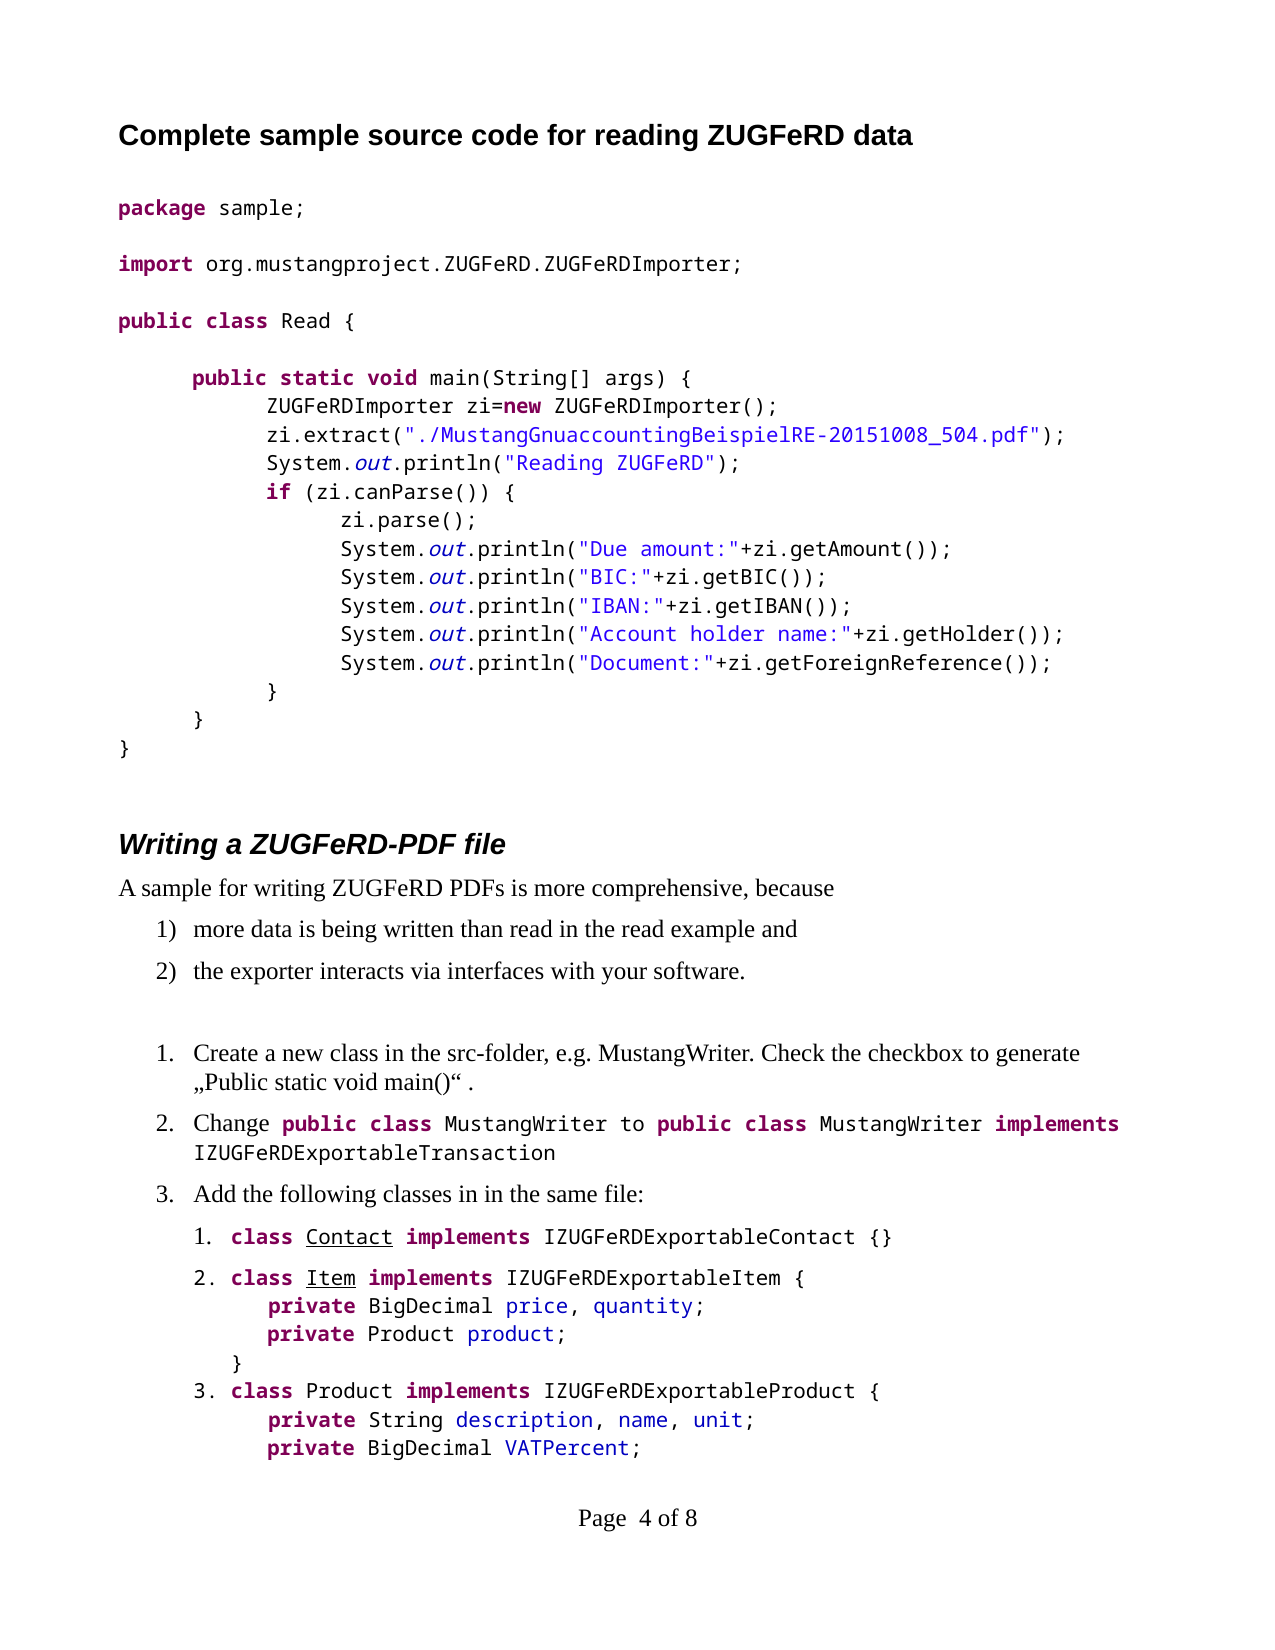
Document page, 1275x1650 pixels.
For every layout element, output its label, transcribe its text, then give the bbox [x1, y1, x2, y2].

text System.out.println("Reading ZUGFeRD"); [118, 448, 1157, 477]
list } [193, 1348, 1157, 1376]
text System.out.println("Due amount:"+zi.getAmount()); [118, 534, 1157, 562]
text import org.mustangproject.ZUGFeRD.ZUGFeRDImporter; [118, 249, 1157, 278]
text zi.parse(); [118, 505, 1157, 534]
list Create a new class in the src-folder, e.g. MustangWriter. Check the checkbox to generate „Public static void main()“ . [156, 1038, 1157, 1096]
text } [118, 704, 1157, 733]
text ZUGFeRDImporter zi=new ZUGFeRDImporter(); [118, 392, 1157, 420]
text zi.extract("./MustangGnuaccountingBeispielRE-20151008_504.pdf"); [118, 420, 1157, 448]
list class Contact implements IZUGFeRDExportableContact {} [193, 1221, 1157, 1250]
text if (zi.canParse()) { [118, 477, 1157, 505]
list Change public class MustangWriter to public class MustangWriter implements IZUGFeRDExportableTransaction [156, 1108, 1157, 1166]
text System.out.println("Document:"+zi.getForeignReference()); [118, 648, 1157, 676]
text System.out.println("IBAN:"+zi.getIBAN()); [118, 591, 1157, 619]
list Add the following classes in in the same file: [156, 1179, 1157, 1208]
list more data is being written than read in the read example and [156, 914, 1157, 943]
text public class Read { [118, 306, 1157, 335]
list class Item implements IZUGFeRDExportableItem { [193, 1263, 1157, 1291]
text System.out.println("BIC:"+zi.getBIC()); [118, 562, 1157, 591]
subtitle Complete sample source code for reading ZUGFeRD data [118, 118, 1157, 152]
text } [118, 733, 1157, 761]
subtitle Writing a ZUGFeRD-PDF file [118, 827, 1157, 861]
text } [118, 676, 1157, 704]
text public static void main(String[] args) { [118, 363, 1157, 392]
list private BigDecimal price, quantity; [231, 1291, 1157, 1319]
list private Product product; [156, 1319, 1157, 1348]
text System.out.println("Account holder name:"+zi.getHolder()); [118, 619, 1157, 648]
list the exporter interacts via interfaces with your software. [156, 956, 1157, 984]
list private BigDecimal VATPercent; [156, 1433, 1157, 1462]
list private String description, name, unit; [231, 1405, 1157, 1433]
text package sample; [118, 193, 1157, 221]
text A sample for writing ZUGFeRD PDFs is more comprehensive, because [118, 873, 1157, 902]
list class Product implements IZUGFeRDExportableProduct { [193, 1376, 1157, 1405]
